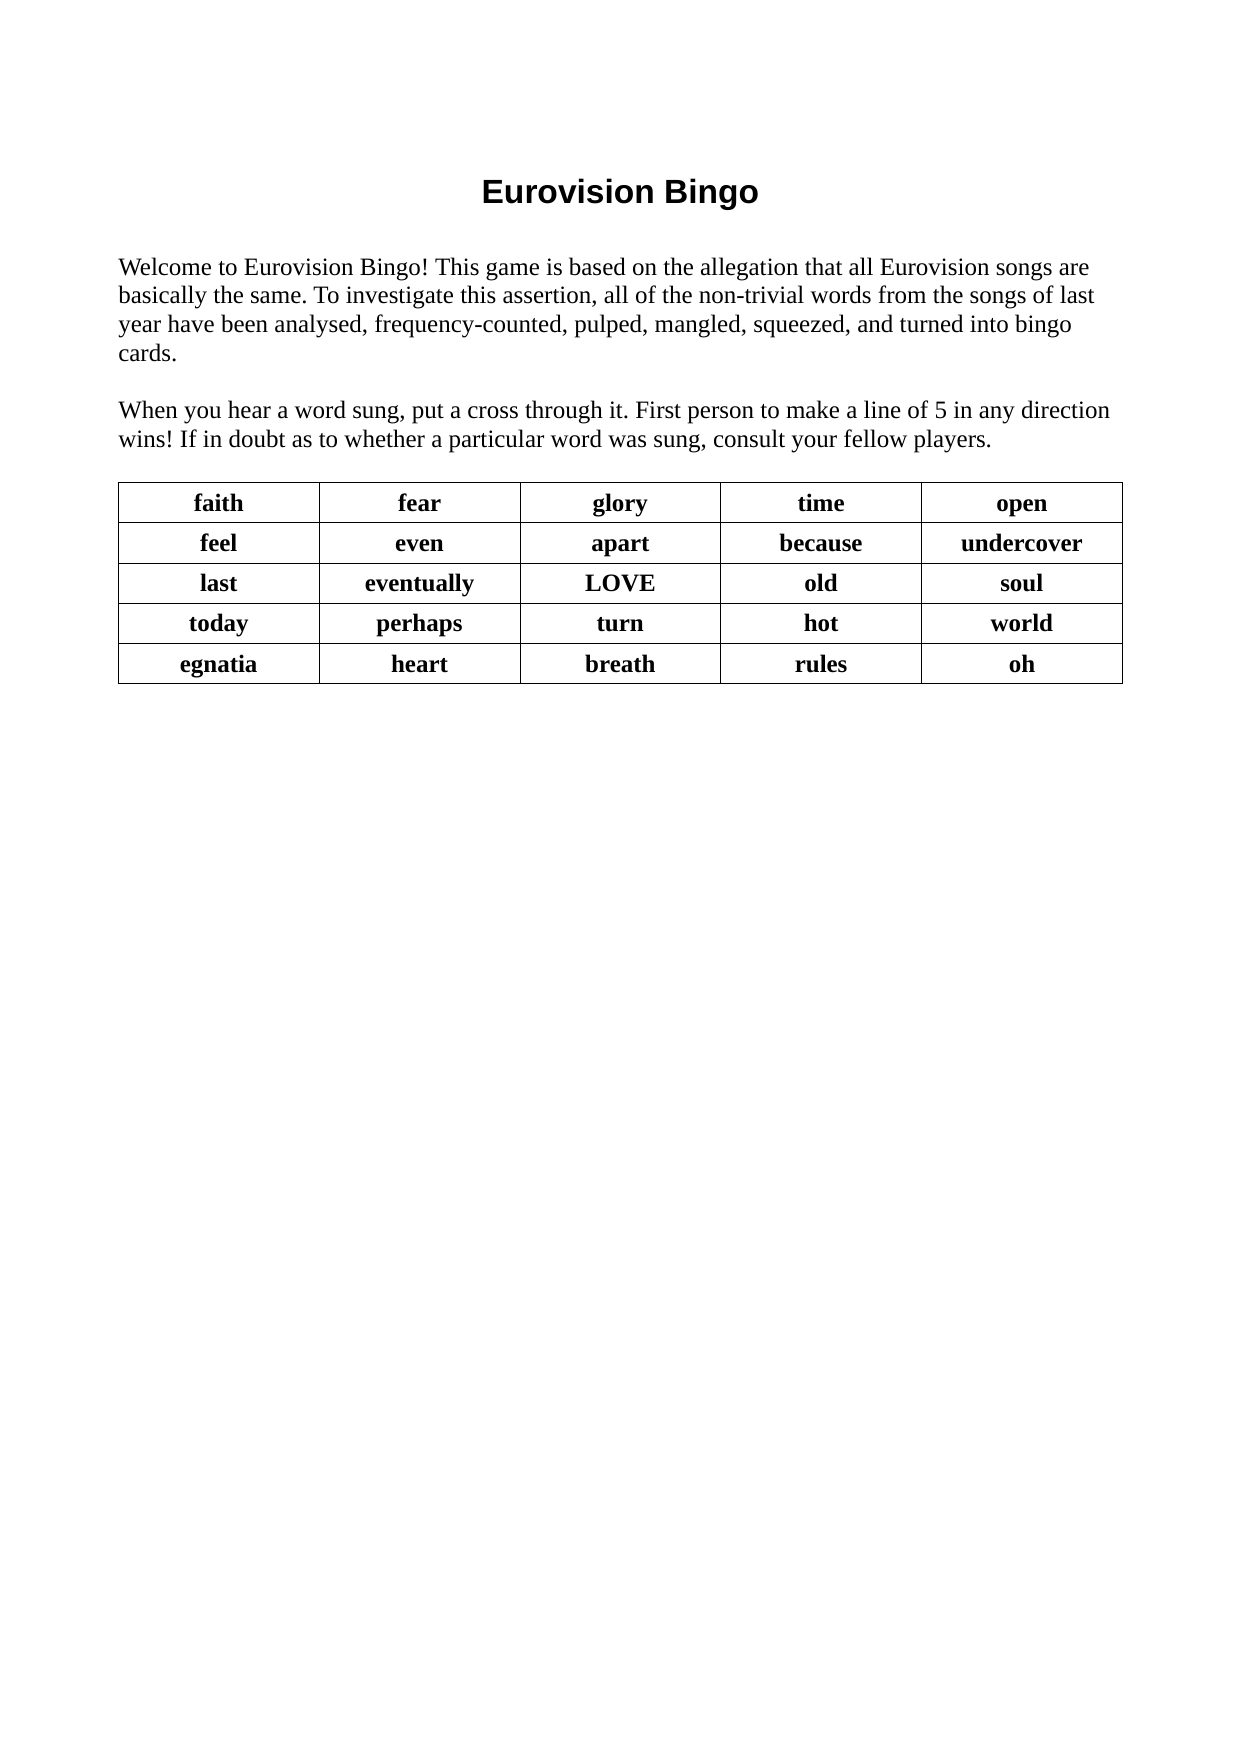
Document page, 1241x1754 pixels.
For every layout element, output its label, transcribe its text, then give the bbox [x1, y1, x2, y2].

text When you hear a word sung, put a cross through it. First person to make a line of 5 in any direction wins! If in doubt as to whether a particular word was sung, consult your fellow players. [118, 396, 1122, 453]
table_cell breath [521, 644, 720, 683]
table_cell heart [320, 644, 520, 683]
table_header glory [521, 483, 720, 522]
table_cell hot [721, 604, 921, 643]
table_header open [922, 483, 1122, 522]
table_cell old [721, 564, 921, 603]
table_header time [721, 483, 921, 522]
table_cell apart [521, 523, 720, 562]
table_cell LOVE [521, 564, 720, 603]
table_cell oh [922, 644, 1122, 683]
table_cell because [721, 523, 921, 562]
table_header faith [119, 483, 319, 522]
table_cell egnatia [119, 644, 319, 683]
table_cell undercover [922, 523, 1122, 562]
subtitle Eurovision Bingo [118, 172, 1122, 211]
table_cell today [119, 604, 319, 643]
table_cell world [922, 604, 1122, 643]
table_cell eventually [320, 564, 520, 603]
table_cell turn [521, 604, 720, 643]
table_cell feel [119, 523, 319, 562]
table_header fear [320, 483, 520, 522]
table_cell rules [721, 644, 921, 683]
table_cell soul [922, 564, 1122, 603]
table_cell perhaps [320, 604, 520, 643]
table_cell even [320, 523, 520, 562]
table_cell last [119, 564, 319, 603]
text Welcome to Eurovision Bingo! This game is based on the allegation that all Eurovision songs are basically the same. To investigate this assertion, all of the non-trivial words from the songs of last year have been analysed, frequency-counted, pulped, mangled, squeezed, and turned into bingo cards. [118, 252, 1122, 367]
